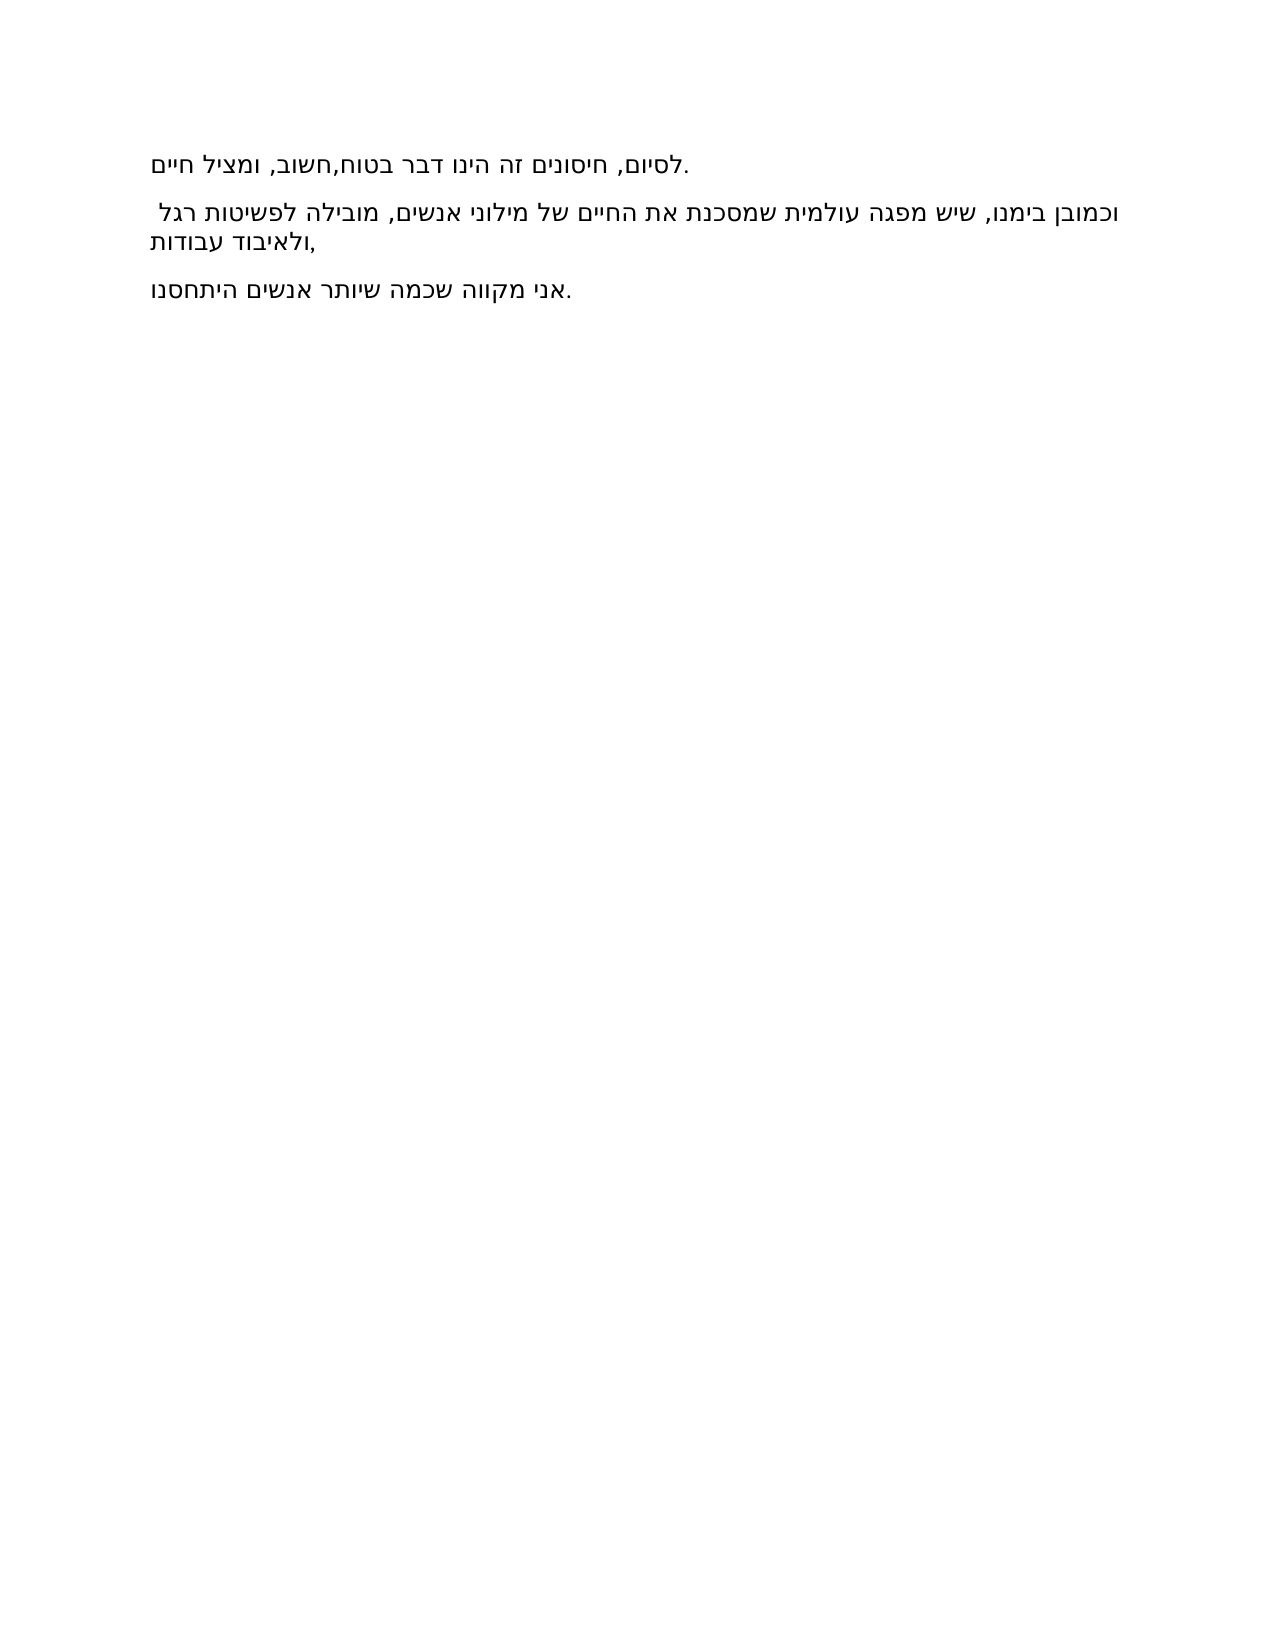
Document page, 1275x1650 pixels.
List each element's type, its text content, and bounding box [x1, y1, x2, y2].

text אני מקווה שכמה שיותר אנשים היתחסנו. [150, 276, 1125, 305]
text וכמובן בימנו, שיש מפגה עולמית שמסכנת את החיים של מילוני אנשים, מובילה לפשיטות רגל ולאיבוד עבודות, [150, 198, 1125, 257]
text לסיום, חיסונים זה הינו דבר בטוח,חשוב, ומציל חיים. [150, 150, 1125, 179]
